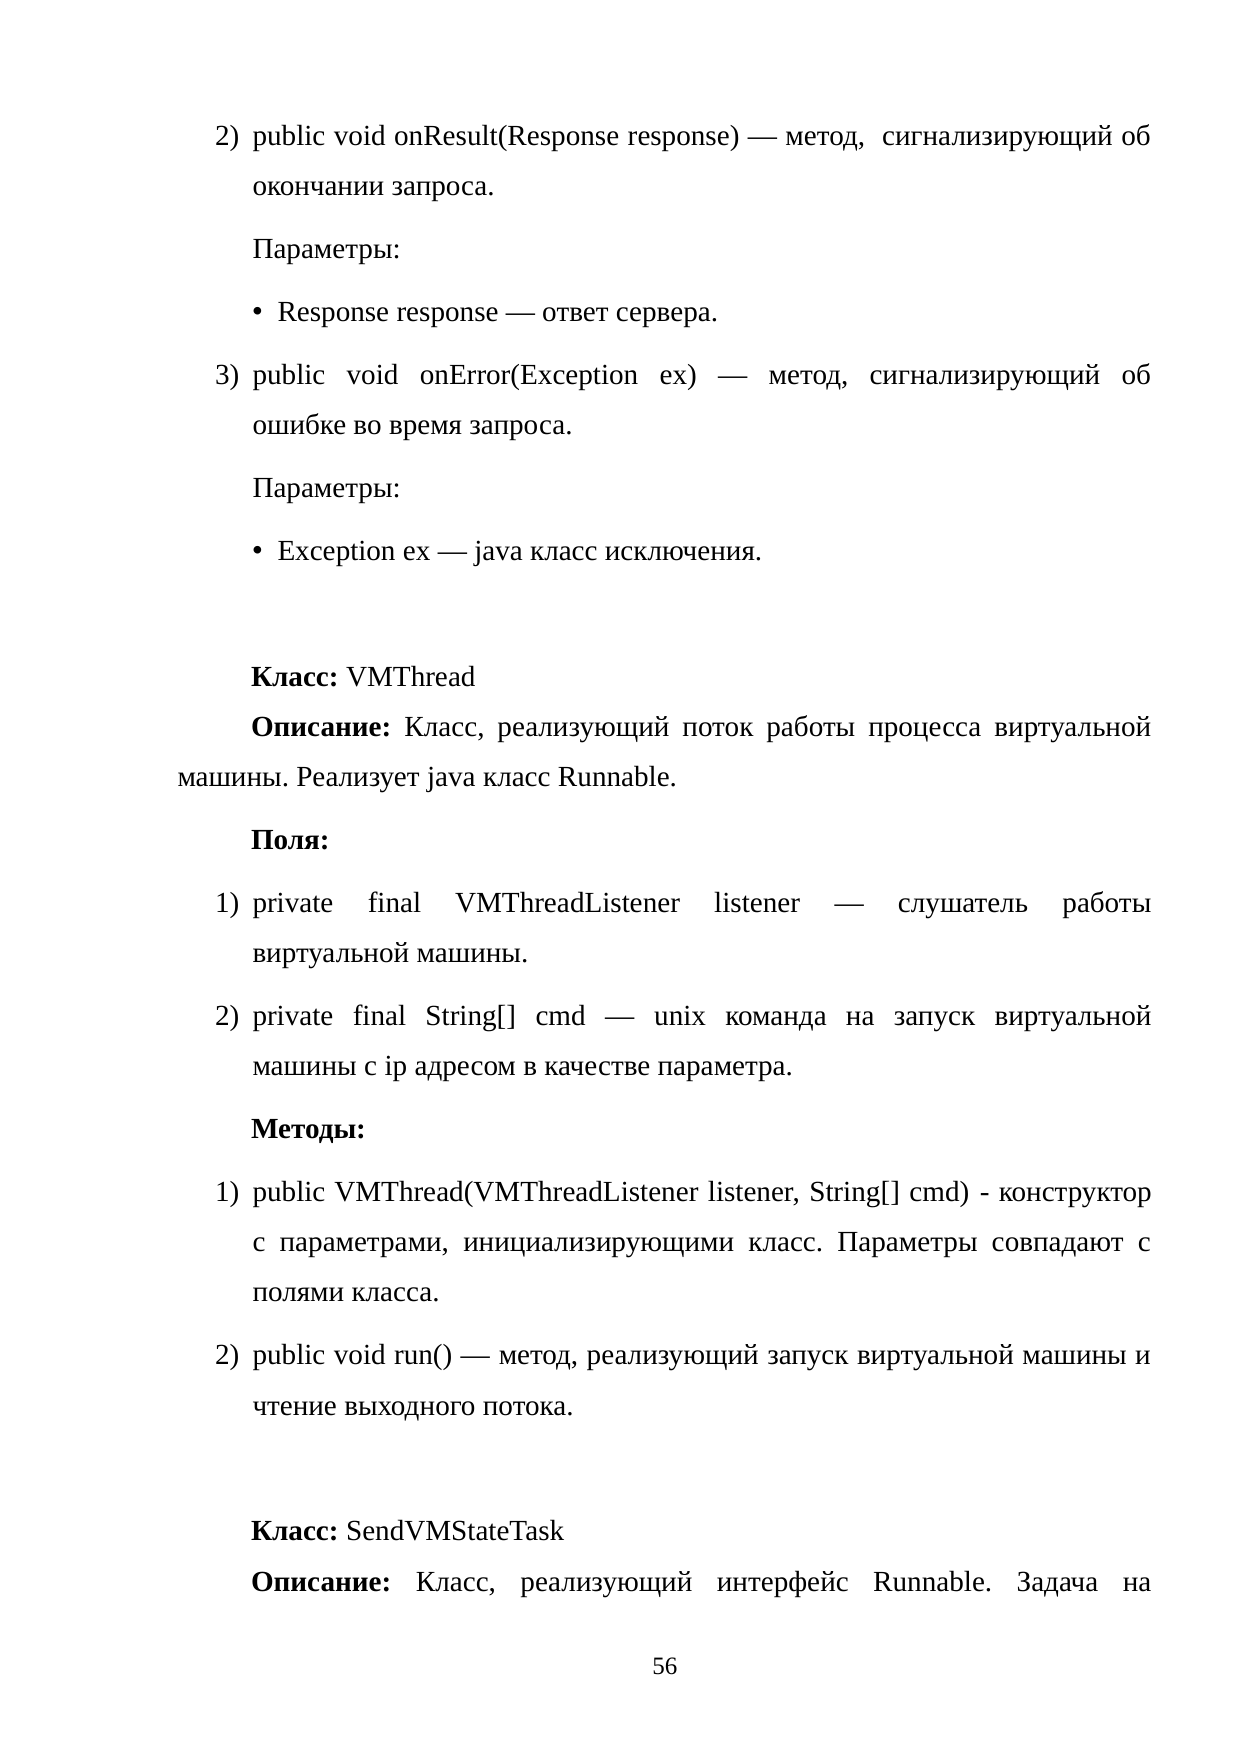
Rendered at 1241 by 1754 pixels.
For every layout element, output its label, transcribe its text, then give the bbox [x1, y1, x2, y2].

list Response response — ответ сервера. [252, 294, 1152, 328]
text Класс: VMThread [177, 659, 1152, 692]
list public VMThread(VMThreadListener listener, String[] cmd) - конструктор с параметрами, инициализирующими класс. Параметры совпадают с полями класса. [215, 1174, 1152, 1308]
text Описание: Класс, реализующий поток работы процесса виртуальной машины. Реализует java класс Runnable. [177, 709, 1152, 793]
list Exception ex — java класс исключения. [252, 533, 1152, 567]
text Описание: Класс, реализующий интерфейс Runnable. Задача на [177, 1564, 1152, 1597]
list private final String[] cmd — unix команда на запуск виртуальной машины с ip адресом в качестве параметра. [215, 998, 1152, 1082]
list public void onResult(Response response) — метод, сигнализирующий об окончании запроса. [215, 118, 1152, 202]
text Поля: [177, 822, 1152, 856]
list private final VMThreadListener listener — слушатель работы виртуальной машины. [215, 885, 1152, 969]
text Класс: SendVMStateTask [177, 1513, 1152, 1547]
list public void run() — метод, реализующий запуск виртуальной машины и чтение выходного потока. [215, 1337, 1152, 1421]
list public void onError(Exception ex) — метод, сигнализирующий об ошибке во время запроса. [215, 357, 1152, 441]
text Методы: [177, 1111, 1152, 1145]
list Параметры: [215, 470, 1152, 504]
list Параметры: [215, 231, 1152, 265]
